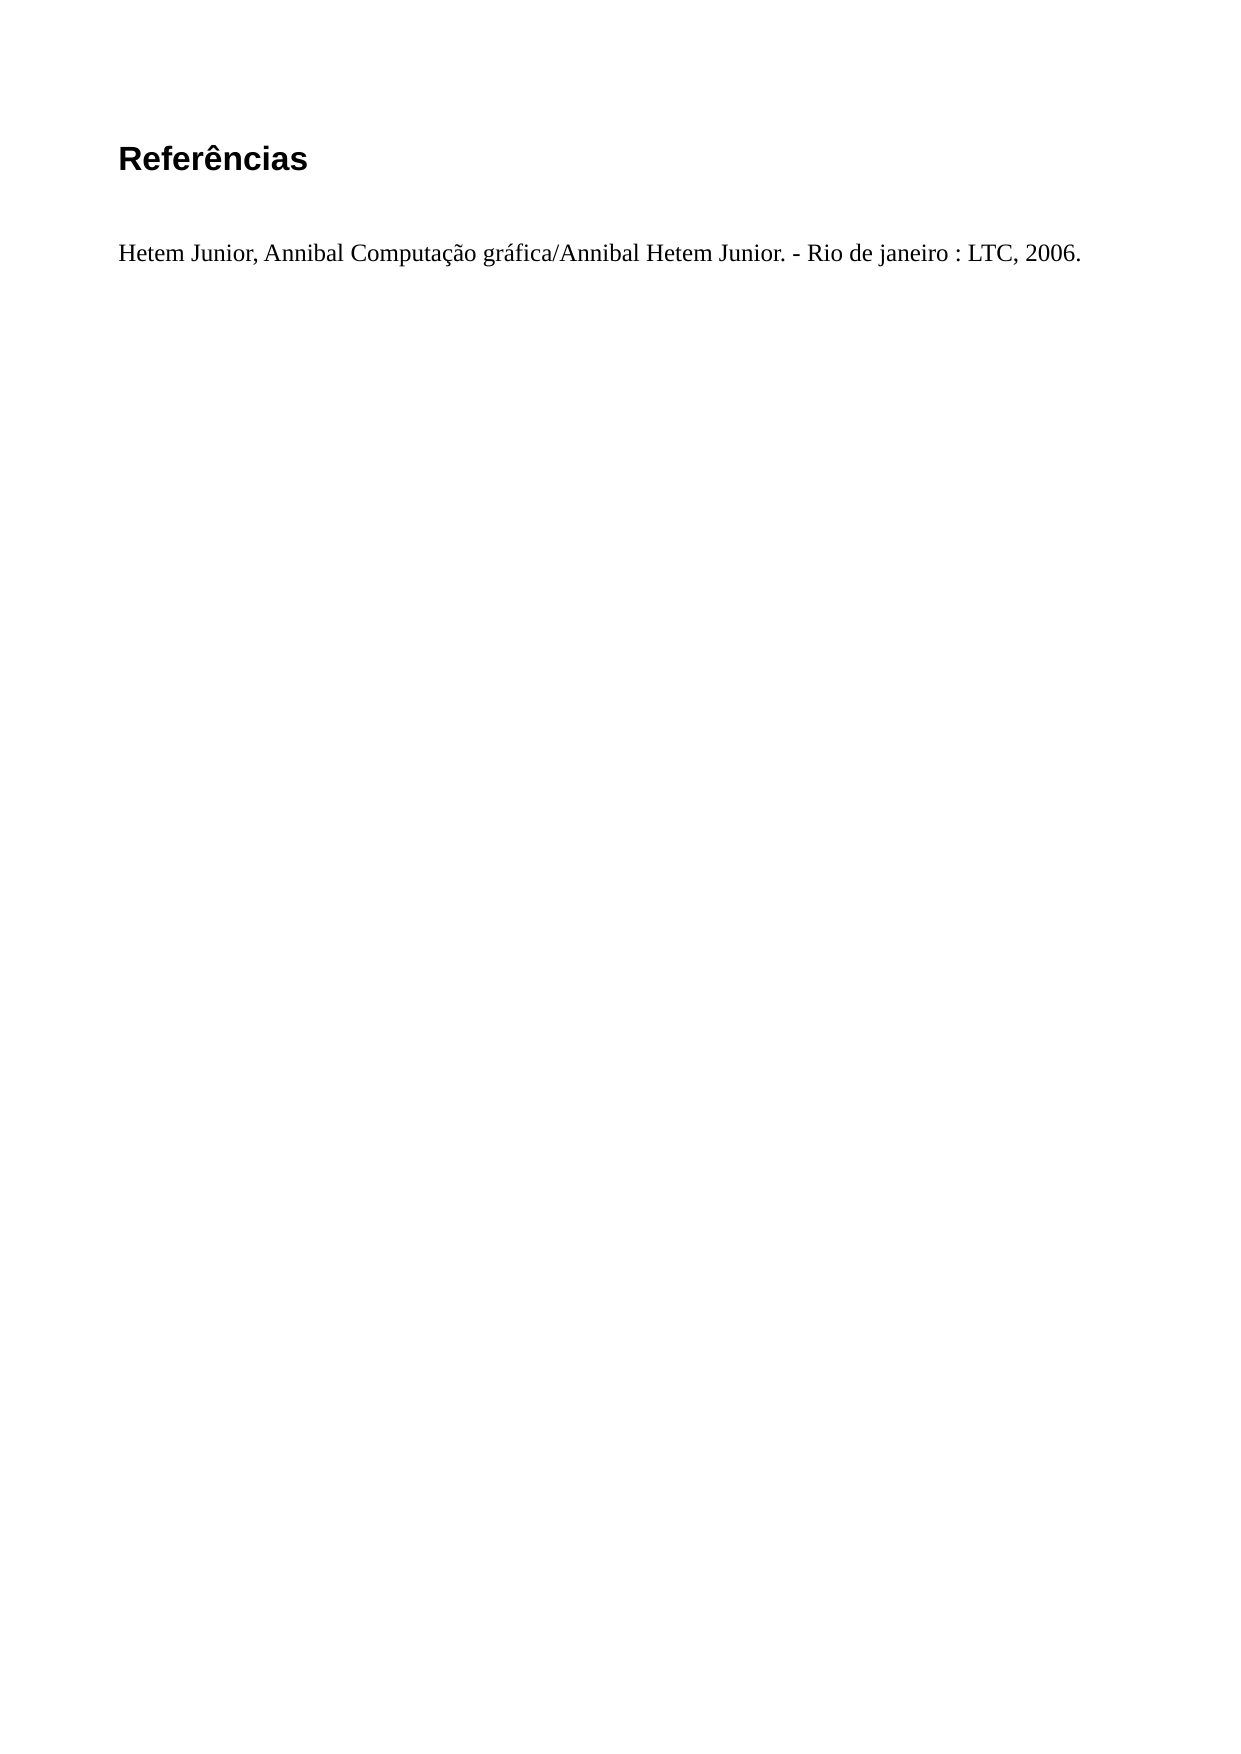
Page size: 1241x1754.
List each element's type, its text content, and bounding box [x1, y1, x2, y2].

text Hetem Junior, Annibal Computação gráfica/Annibal Hetem Junior. - Rio de janeiro : LTC, 2006. [118, 238, 1122, 266]
subtitle Referências [118, 139, 1122, 178]
